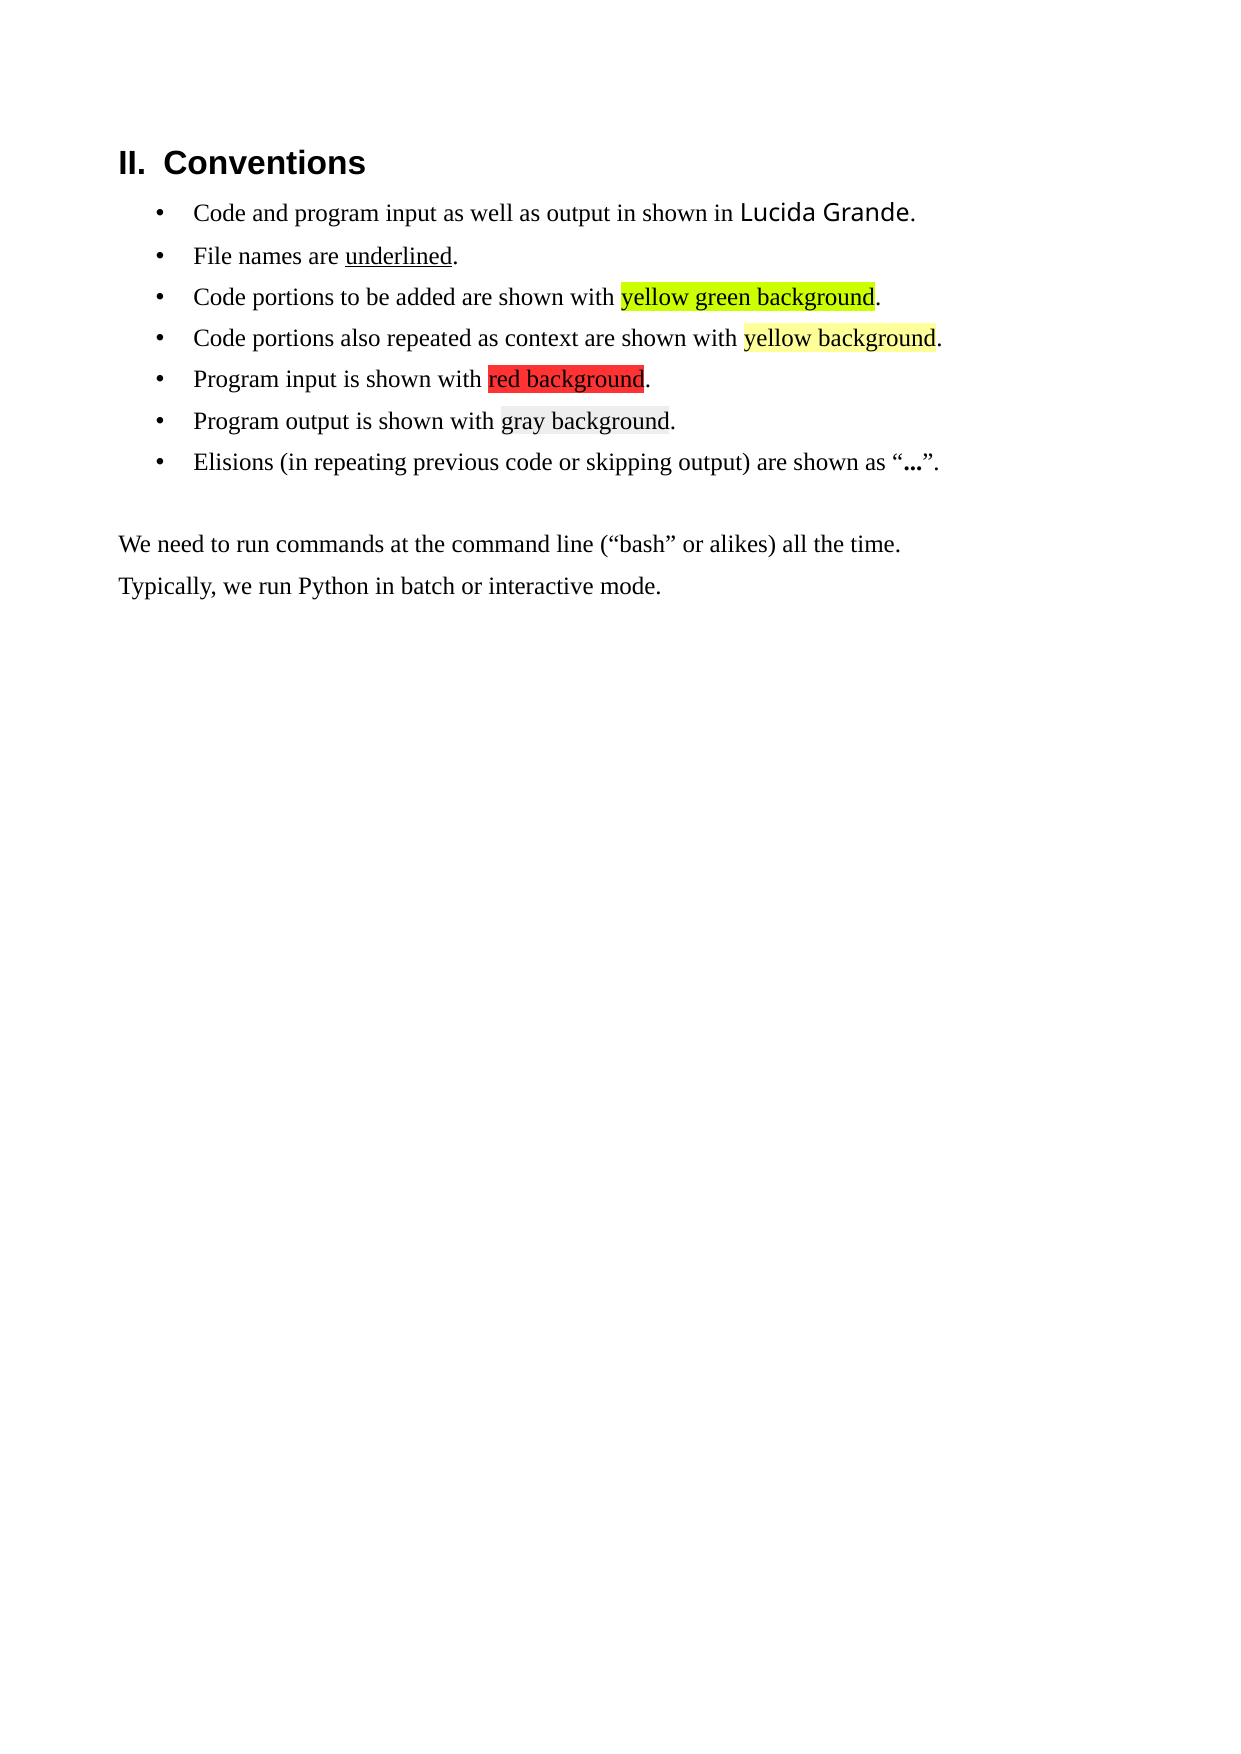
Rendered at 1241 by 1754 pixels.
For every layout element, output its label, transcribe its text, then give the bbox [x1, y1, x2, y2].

list Code and program input as well as output in shown in Lucida Grande. [156, 194, 1122, 228]
list Program output is shown with gray background. [156, 406, 1122, 434]
list Elisions (in repeating previous code or skipping output) are shown as “...”. [156, 447, 1122, 476]
list Code portions also repeated as context are shown with yellow background. [156, 323, 1122, 352]
text Typically, we run Python in batch or interactive mode. [118, 571, 1122, 599]
list Code portions to be added are shown with yellow green background. [156, 282, 1122, 311]
list Program input is shown with red background. [156, 364, 1122, 393]
list File names are underlined. [156, 241, 1122, 269]
subtitle Conventions [118, 143, 1122, 182]
text We need to run commands at the command line (“bash” or alikes) all the time. [118, 529, 1122, 558]
